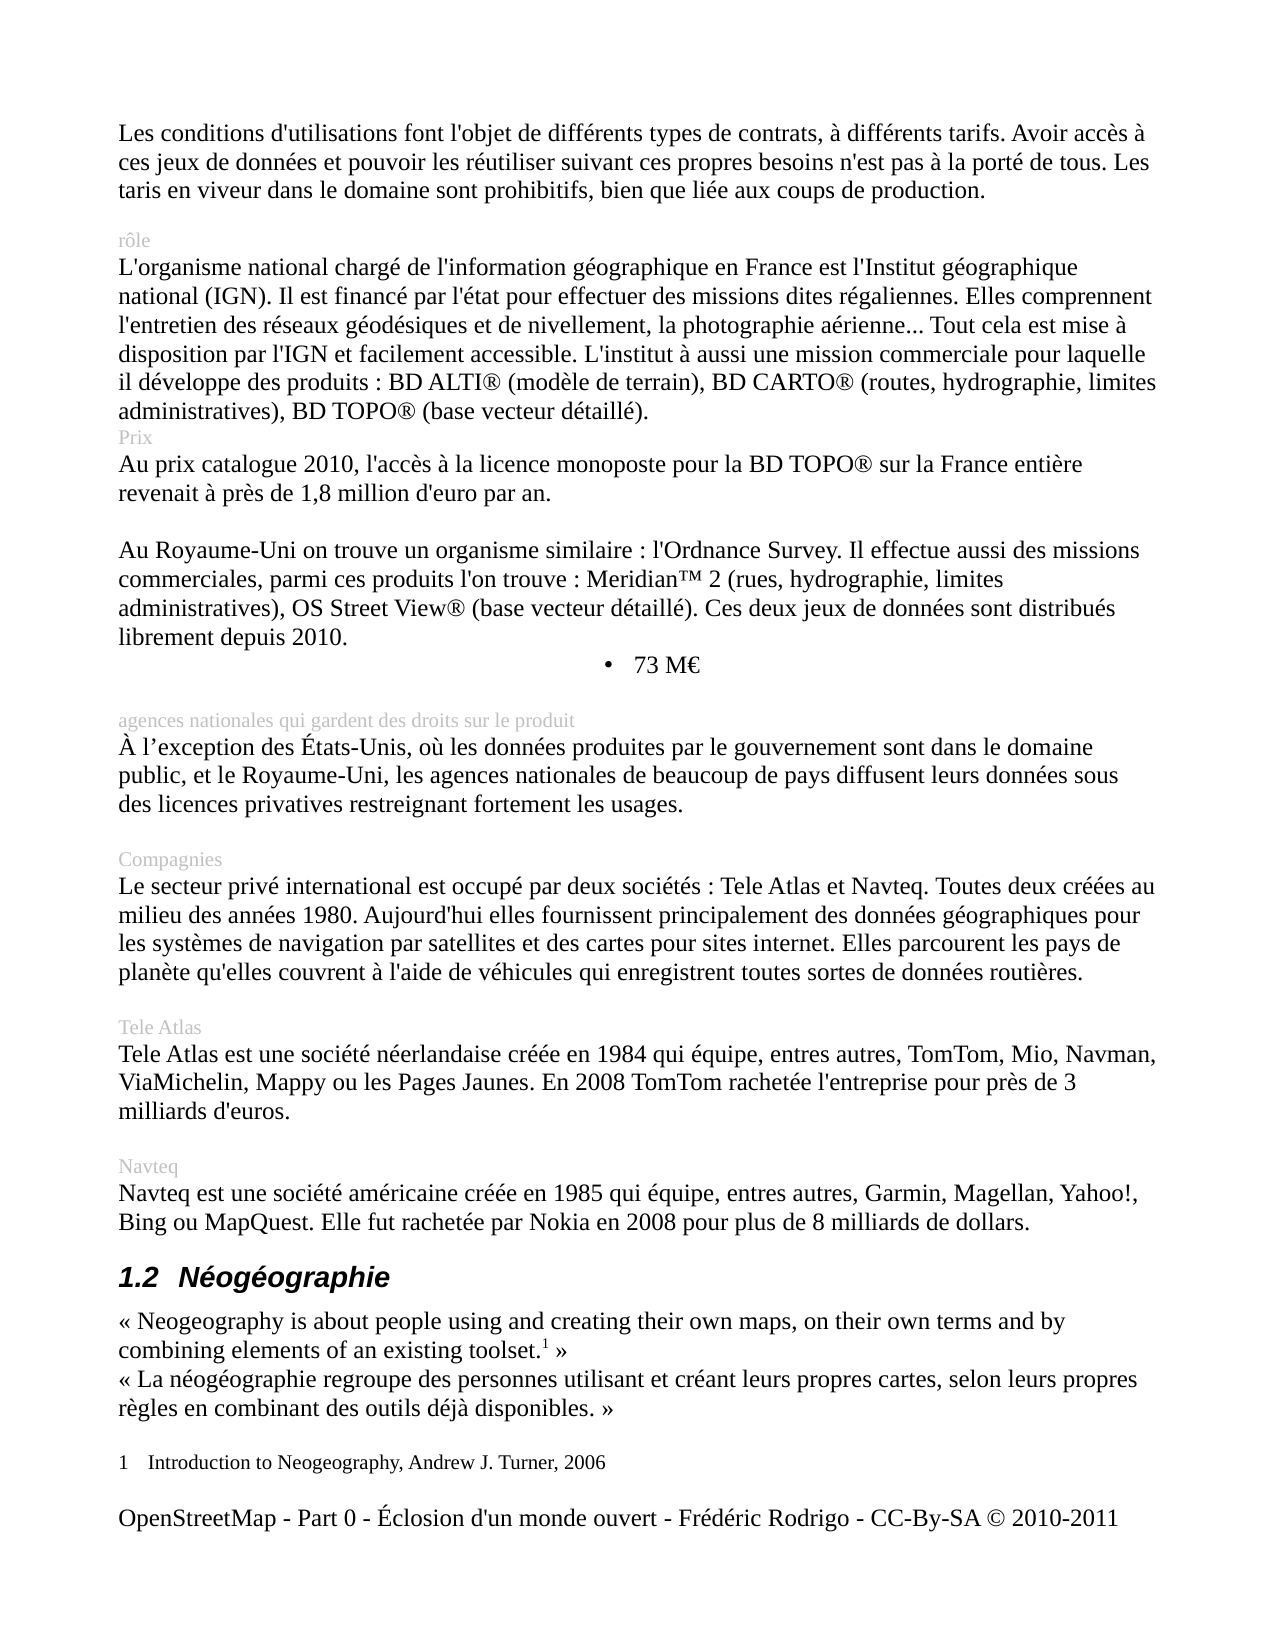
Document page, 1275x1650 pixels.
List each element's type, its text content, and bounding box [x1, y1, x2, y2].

text Tele Atlas [118, 1015, 1157, 1039]
text Tele Atlas est une société néerlandaise créée en 1984 qui équipe, entres autres, TomTom, Mio, Navman, ViaMichelin, Mappy ou les Pages Jaunes. En 2008 TomTom rachetée l'entreprise pour près de 3 milliards d'euros. [118, 1039, 1157, 1125]
text À l’exception des États-Unis, où les données produites par le gouvernement sont dans le domaine public, et le Royaume-Uni, les agences nationales de beaucoup de pays diffusent leurs données sous des licences privatives restreignant fortement les usages. [118, 732, 1157, 818]
text agences nationales qui gardent des droits sur le produit [118, 708, 1157, 732]
text « La néogéographie regroupe des personnes utilisant et créant leurs propres cartes, selon leurs propres règles en combinant des outils déjà disponibles. » [118, 1364, 1157, 1421]
text Le secteur privé international est occupé par deux sociétés : Tele Atlas et Navteq. Toutes deux créées au milieu des années 1980. Aujourd'hui elles fournissent principalement des données géographiques pour les systèmes de navigation par satellites et des cartes pour sites internet. Elles parcourent les pays de planète qu'elles couvrent à l'aide de véhicules qui enregistrent toutes sortes de données routières. [118, 871, 1157, 986]
text « Neogeography is about people using and creating their own maps, on their own terms and by combining elements of an existing toolset. » [118, 1306, 1157, 1364]
text Prix [118, 425, 1157, 449]
text rôle [118, 228, 1157, 252]
text L'organisme national chargé de l'information géographique en France est l'Institut géographique national (IGN). Il est financé par l'état pour effectuer des missions dites régaliennes. Elles comprennent l'entretien des réseaux géodésiques et de nivellement, la photographie aérienne... Tout cela est mise à disposition par l'IGN et facilement accessible. L'institut à aussi une mission commerciale pour laquelle il développe des produits : BD ALTI® (modèle de terrain), BD CARTO® (routes, hydrographie, limites administratives), BD TOPO® (base vecteur détaillé). [118, 252, 1157, 425]
text Les conditions d'utilisations font l'objet de différents types de contrats, à différents tarifs. Avoir accès à ces jeux de données et pouvoir les réutiliser suivant ces propres besoins n'est pas à la porté de tous. Les taris en viveur dans le domaine sont prohibitifs, bien que liée aux coups de production. [118, 118, 1157, 204]
text Navteq [118, 1154, 1157, 1178]
list 73 M€ [604, 650, 1157, 679]
text Au prix catalogue 2010, l'accès à la licence monoposte pour la BD TOPO® sur la France entière revenait à près de 1,8 million d'euro par an. [118, 449, 1157, 507]
text Navteq est une société américaine créée en 1985 qui équipe, entres autres, Garmin, Magellan, Yahoo!, Bing ou MapQuest. Elle fut rachetée par Nokia en 2008 pour plus de 8 milliards de dollars. [118, 1178, 1157, 1235]
text Introduction to Neogeography, Andrew J. Turner, 2006 [118, 1449, 1157, 1474]
subtitle Néogéographie [118, 1260, 1157, 1294]
text Au Royaume-Uni on trouve un organisme similaire : l'Ordnance Survey. Il effectue aussi des missions commerciales, parmi ces produits l'on trouve : Meridian™ 2 (rues, hydrographie, limites administratives), OS Street View® (base vecteur détaillé). Ces deux jeux de données sont distribués librement depuis 2010. [118, 535, 1157, 650]
text Compagnies [118, 847, 1157, 871]
